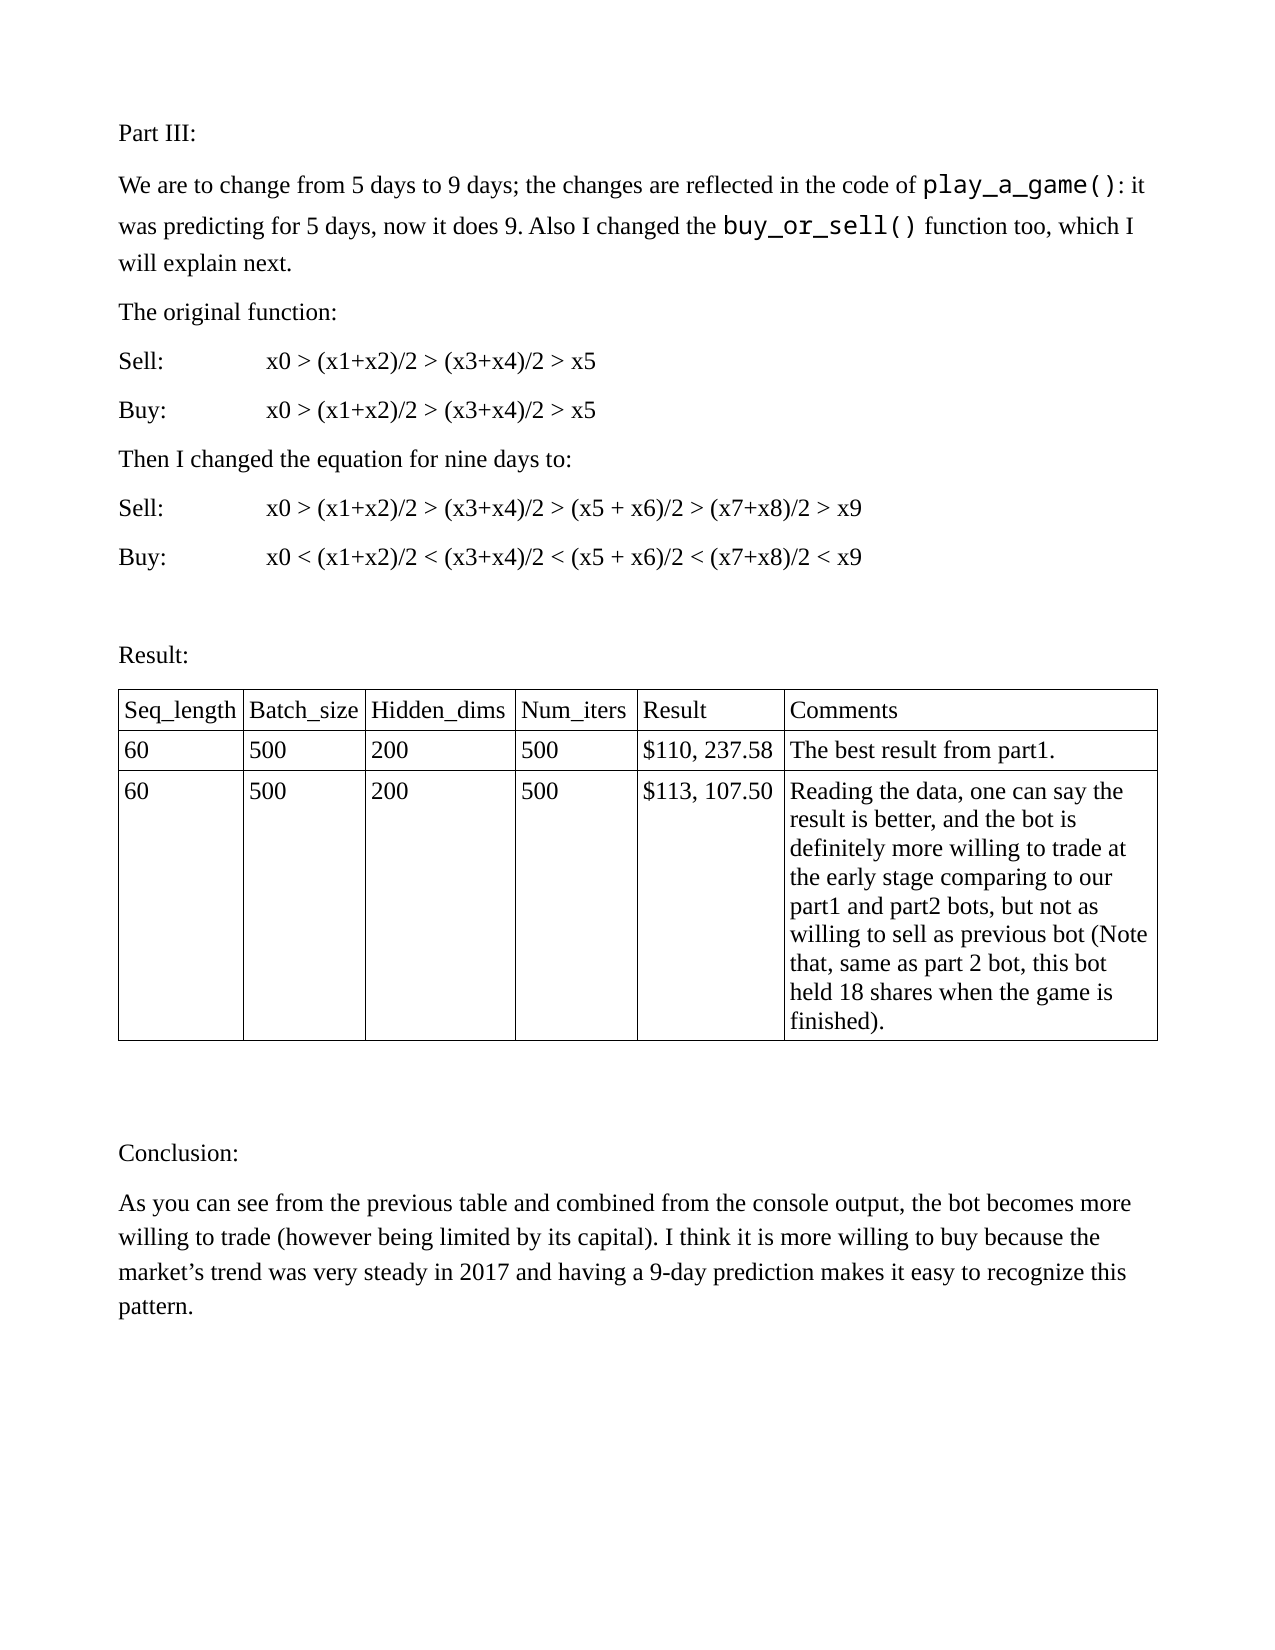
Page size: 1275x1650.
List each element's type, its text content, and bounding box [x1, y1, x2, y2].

table_cell The best result from part1. [785, 731, 1157, 770]
table_header Result [638, 690, 784, 730]
table_cell 500 [516, 771, 637, 1040]
table_cell 200 [366, 771, 515, 1040]
text As you can see from the previous table and combined from the console output, the bot becomes more willing to trade (however being limited by its capital). I think it is more willing to buy because the market’s trend was very steady in 2017 and having a 9-day prediction makes it easy to recognize this pattern. [118, 1188, 1157, 1320]
table_cell $113, 107.50 [638, 771, 784, 1040]
table_cell Reading the data, one can say the result is better, and the bot is definitely more willing to trade at the early stage comparing to our part1 and part2 bots, but not as willing to sell as previous bot (Note that, same as part 2 bot, this bot held 18 shares when the game is finished). [785, 771, 1157, 1040]
table_header Hidden_dims [366, 690, 515, 730]
table_cell 500 [244, 771, 365, 1040]
text Result: [118, 640, 1157, 669]
text Sell: x0 > (x1+x2)/2 > (x3+x4)/2 > (x5 + x6)/2 > (x7+x8)/2 > x9 [118, 493, 1157, 522]
text We are to change from 5 days to 9 days; the changes are reflected in the code of play_a_game(): it was predicting for 5 days, now it does 9. Also I changed the buy_or_sell() function too, which I will explain next. [118, 167, 1157, 277]
table_header Num_iters [516, 690, 637, 730]
table_header Seq_length [119, 690, 243, 730]
table_cell $110, 237.58 [638, 731, 784, 770]
table_cell 500 [516, 731, 637, 770]
text Sell: x0 > (x1+x2)/2 > (x3+x4)/2 > x5 [118, 346, 1157, 375]
text Buy: x0 > (x1+x2)/2 > (x3+x4)/2 > x5 [118, 395, 1157, 424]
text Buy: x0 < (x1+x2)/2 < (x3+x4)/2 < (x5 + x6)/2 < (x7+x8)/2 < x9 [118, 542, 1157, 571]
table_header Comments [785, 690, 1157, 730]
table_cell 60 [119, 731, 243, 770]
text Then I changed the equation for nine days to: [118, 444, 1157, 473]
table_cell 500 [244, 731, 365, 770]
text Part III: [118, 118, 1157, 147]
text Conclusion: [118, 1138, 1157, 1167]
table_header Batch_size [244, 690, 365, 730]
table_cell 200 [366, 731, 515, 770]
text The original function: [118, 297, 1157, 326]
table_cell 60 [119, 771, 243, 1040]
